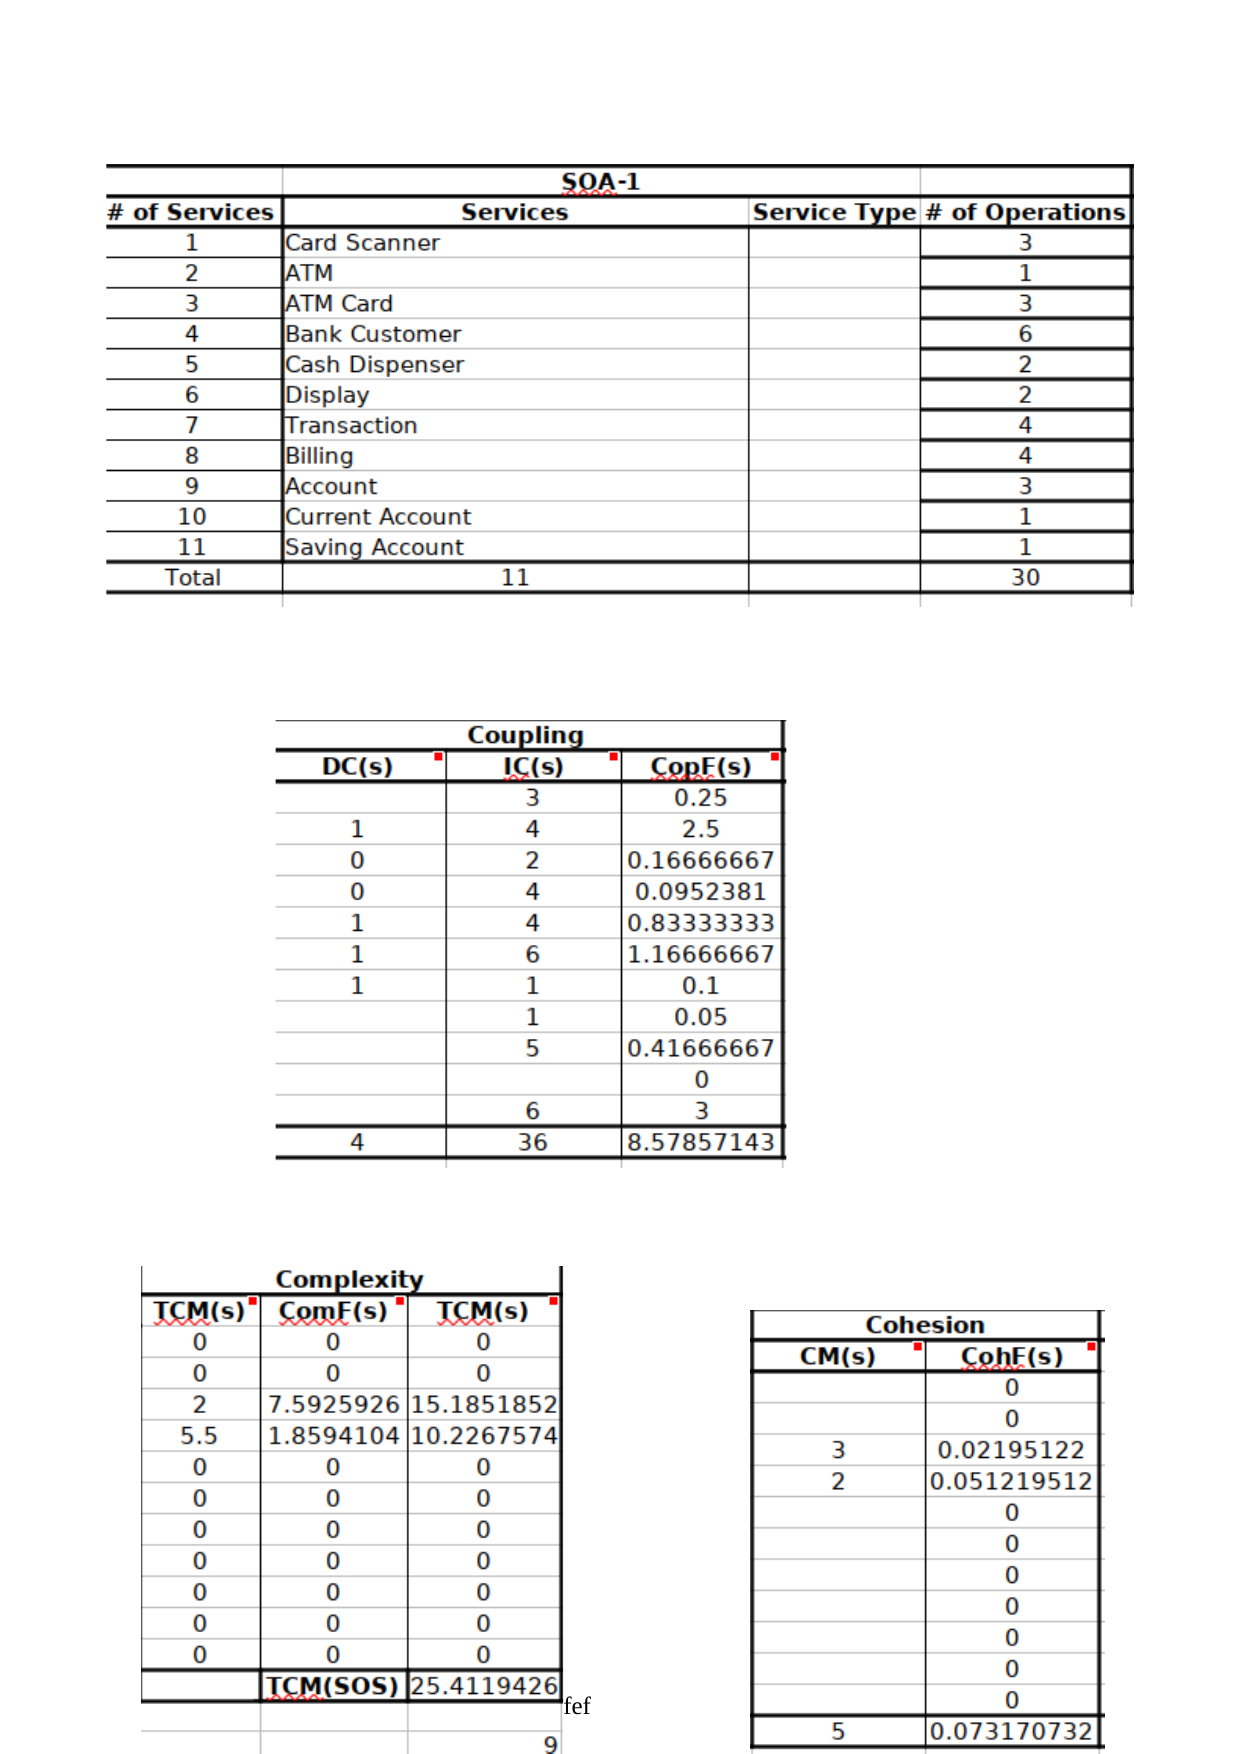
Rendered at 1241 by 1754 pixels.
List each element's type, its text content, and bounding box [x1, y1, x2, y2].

picture [106, 164, 1134, 607]
picture [750, 1310, 1105, 1754]
picture [275, 720, 787, 1168]
picture [141, 1266, 564, 1754]
text fef [564, 1691, 750, 1719]
text [1105, 1691, 1134, 1719]
text [106, 1691, 141, 1719]
